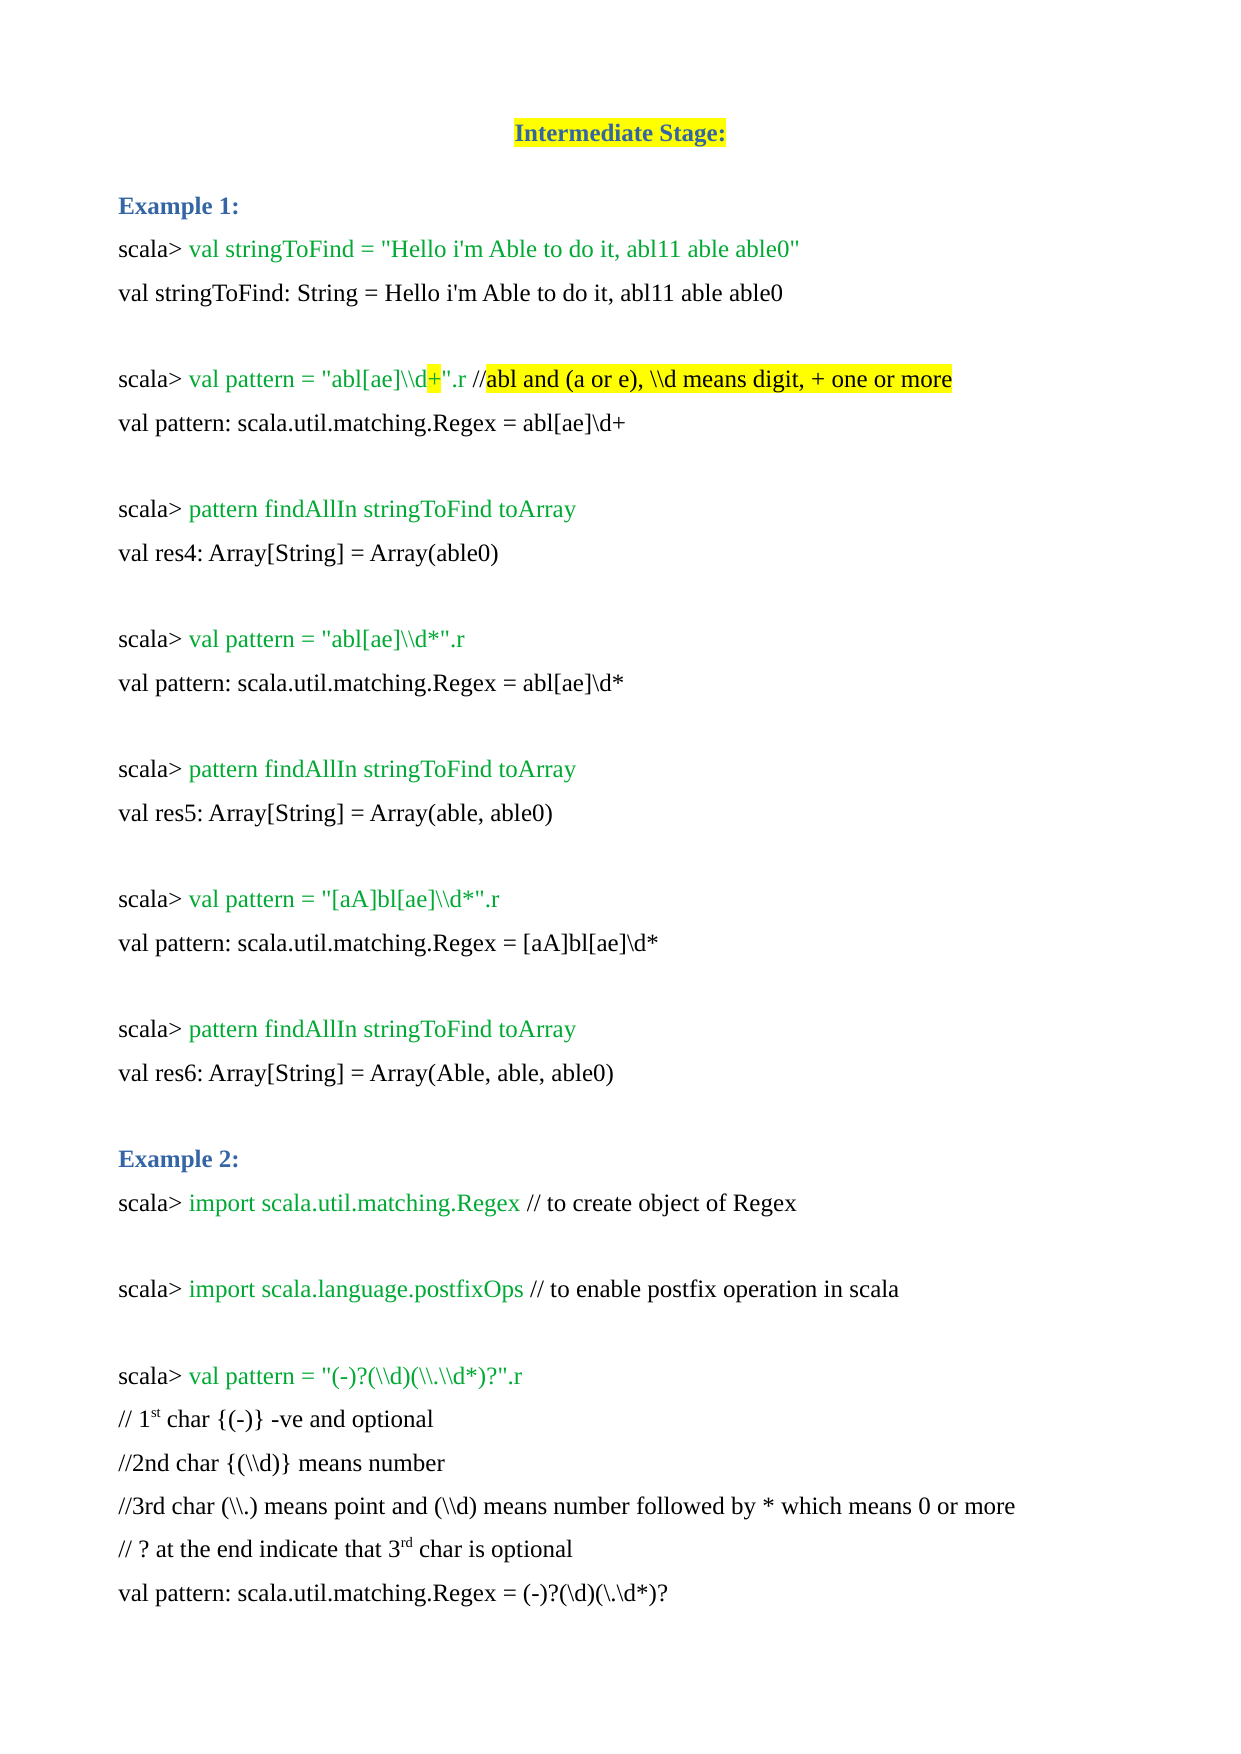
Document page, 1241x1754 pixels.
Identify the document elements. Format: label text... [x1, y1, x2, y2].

text // 1st char {(-)} -ve and optional [118, 1404, 1122, 1433]
text scala> val pattern = "(-)?(\\d)(\\.\\d*)?".r [118, 1361, 1122, 1390]
text scala> val stringToFind = "Hello i'm Able to do it, abl11 able able0" [118, 234, 1122, 263]
text //3rd char (\\.) means point and (\\d) means number followed by * which means 0 or more [118, 1491, 1122, 1520]
text scala> val pattern = "abl[ae]\\d+".r //abl and (a or e), \\d means digit, + one or more [118, 364, 1122, 393]
text scala> val pattern = "[aA]bl[ae]\\d*".r [118, 884, 1122, 913]
text Example 1: [118, 191, 1122, 220]
text scala> val pattern = "abl[ae]\\d*".r [118, 624, 1122, 653]
text scala> pattern findAllIn stringToFind toArray [118, 494, 1122, 523]
text val pattern: scala.util.matching.Regex = [aA]bl[ae]\d* [118, 928, 1122, 956]
text val res4: Array[String] = Array(able0) [118, 538, 1122, 566]
text scala> import scala.language.postfixOps // to enable postfix operation in scala [118, 1274, 1122, 1303]
text scala> pattern findAllIn stringToFind toArray [118, 754, 1122, 783]
text scala> pattern findAllIn stringToFind toArray [118, 1014, 1122, 1043]
text // ? at the end indicate that 3rd char is optional [118, 1534, 1122, 1563]
text val stringToFind: String = Hello i'm Able to do it, abl11 able able0 [118, 278, 1122, 306]
text Example 2: [118, 1144, 1122, 1173]
text scala> import scala.util.matching.Regex // to create object of Regex [118, 1188, 1122, 1216]
text val pattern: scala.util.matching.Regex = (-)?(\d)(\.\d*)? [118, 1578, 1122, 1606]
text val res5: Array[String] = Array(able, able0) [118, 798, 1122, 826]
text val pattern: scala.util.matching.Regex = abl[ae]\d+ [118, 408, 1122, 436]
text //2nd char {(\\d)} means number [118, 1448, 1122, 1476]
text val res6: Array[String] = Array(Able, able, able0) [118, 1058, 1122, 1086]
text Intermediate Stage: [118, 118, 1122, 147]
text val pattern: scala.util.matching.Regex = abl[ae]\d* [118, 668, 1122, 696]
